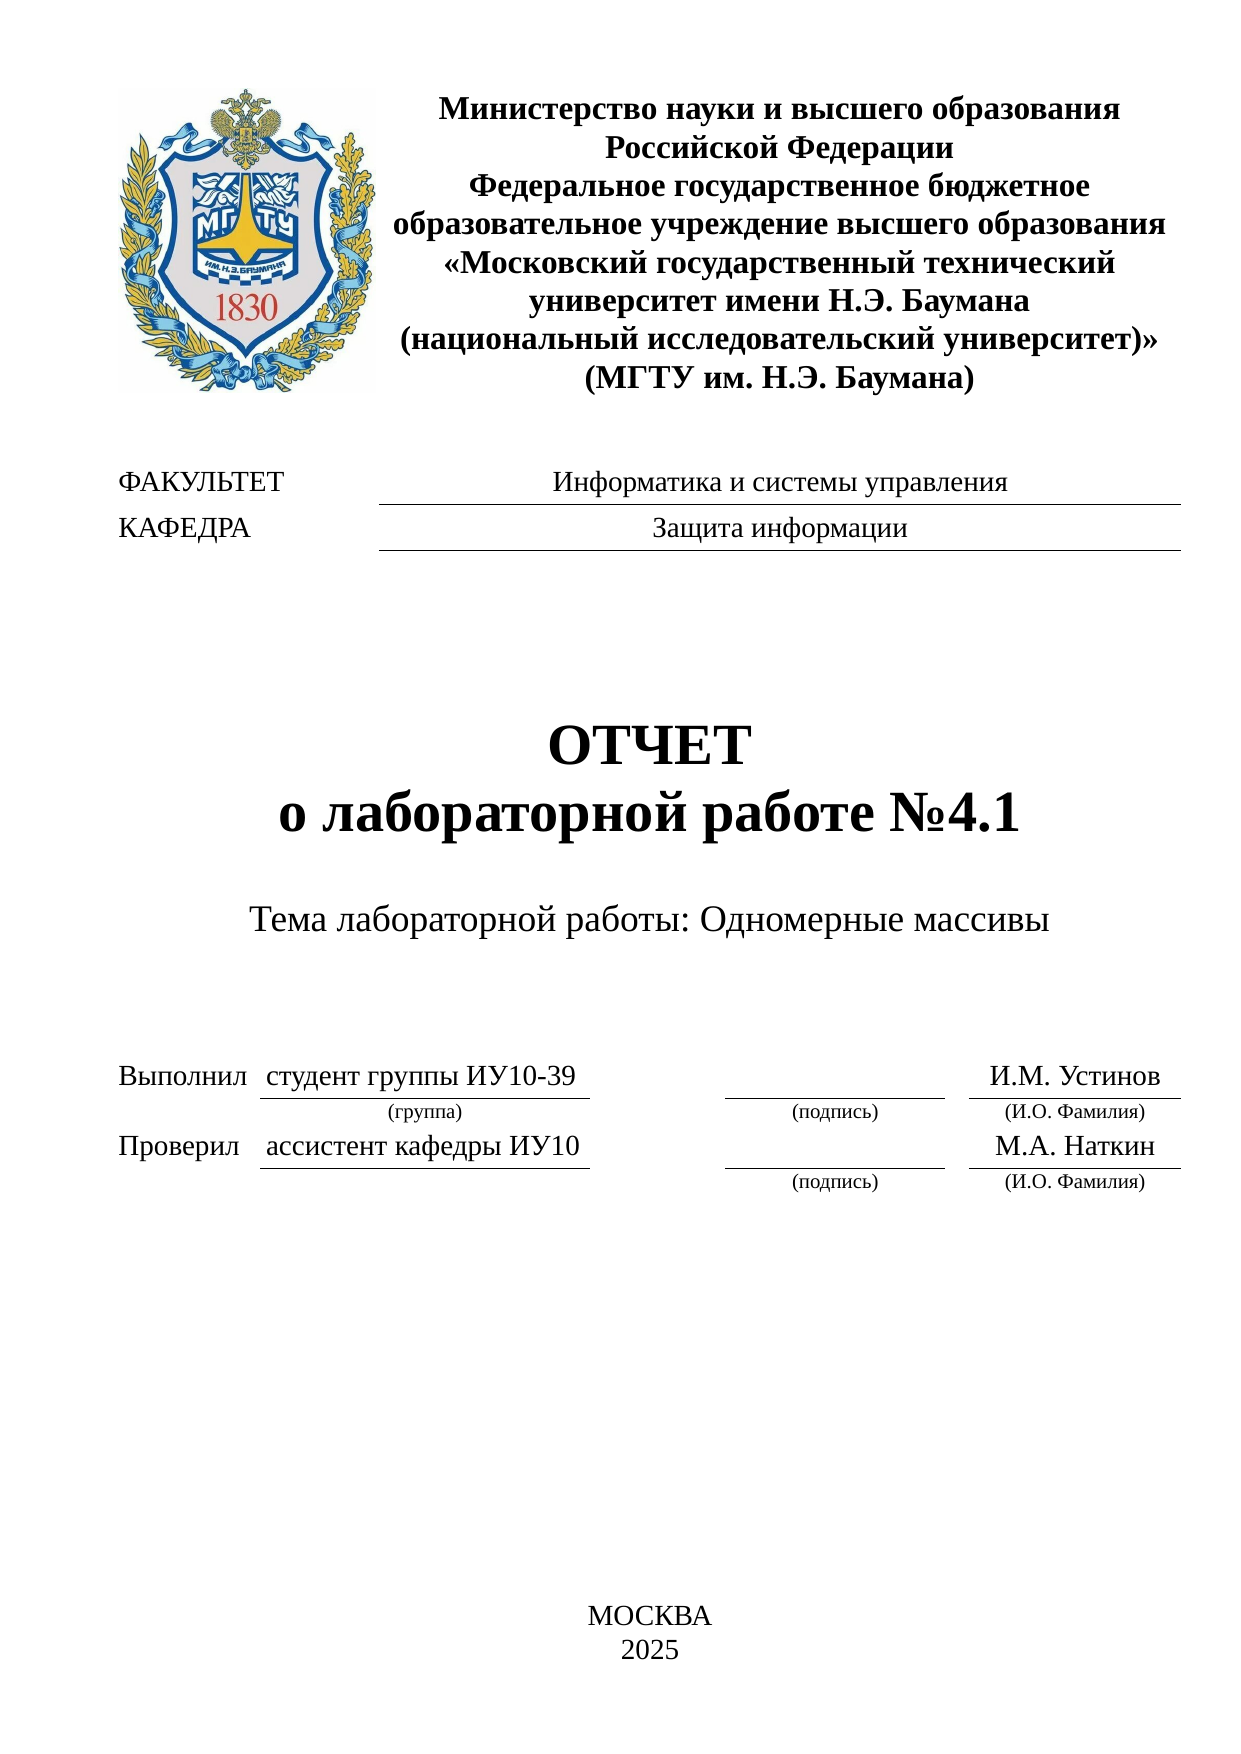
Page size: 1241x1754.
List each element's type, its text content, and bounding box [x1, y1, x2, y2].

table_cell КАФЕДРА [118, 504, 379, 550]
table_cell (подпись) [725, 1169, 945, 1193]
table_cell [725, 1123, 945, 1168]
table_cell (группа) [260, 1099, 589, 1123]
table_cell [945, 1168, 969, 1193]
table_cell (подпись) [725, 1099, 945, 1123]
table_cell (И.О. Фамилия) [969, 1169, 1181, 1193]
table_cell ассистент кафедры ИУ10 [260, 1123, 589, 1168]
table_cell (И.О. Фамилия) [969, 1099, 1181, 1123]
table_cell М.А. Наткин [969, 1123, 1181, 1168]
table_header Информатика и системы управления [379, 459, 1181, 504]
table_cell [945, 1098, 969, 1123]
table_cell Проверил [118, 1123, 260, 1168]
table_header [725, 1053, 945, 1098]
table_cell [590, 1168, 725, 1193]
table_header ФАКУЛЬТЕТ [118, 459, 379, 504]
table_cell [118, 1168, 260, 1193]
table_cell [590, 1098, 725, 1123]
table_cell [260, 1169, 589, 1193]
table_header студент группы ИУ10-39 [260, 1053, 589, 1098]
subtitle Тема лабораторной работы: Одномерные массивы [118, 896, 1181, 939]
table_cell Защита информации [379, 505, 1181, 550]
picture [118, 88, 376, 393]
table_header И.М. Устинов [969, 1053, 1181, 1098]
table_header [945, 1053, 969, 1098]
table_cell [118, 1098, 260, 1123]
table_header [590, 1053, 725, 1098]
table_cell [590, 1123, 725, 1168]
table_cell [945, 1123, 969, 1168]
table_header Выполнил [118, 1053, 260, 1098]
title ОТЧЕТ о лабораторной работе №4.1 [118, 710, 1181, 844]
